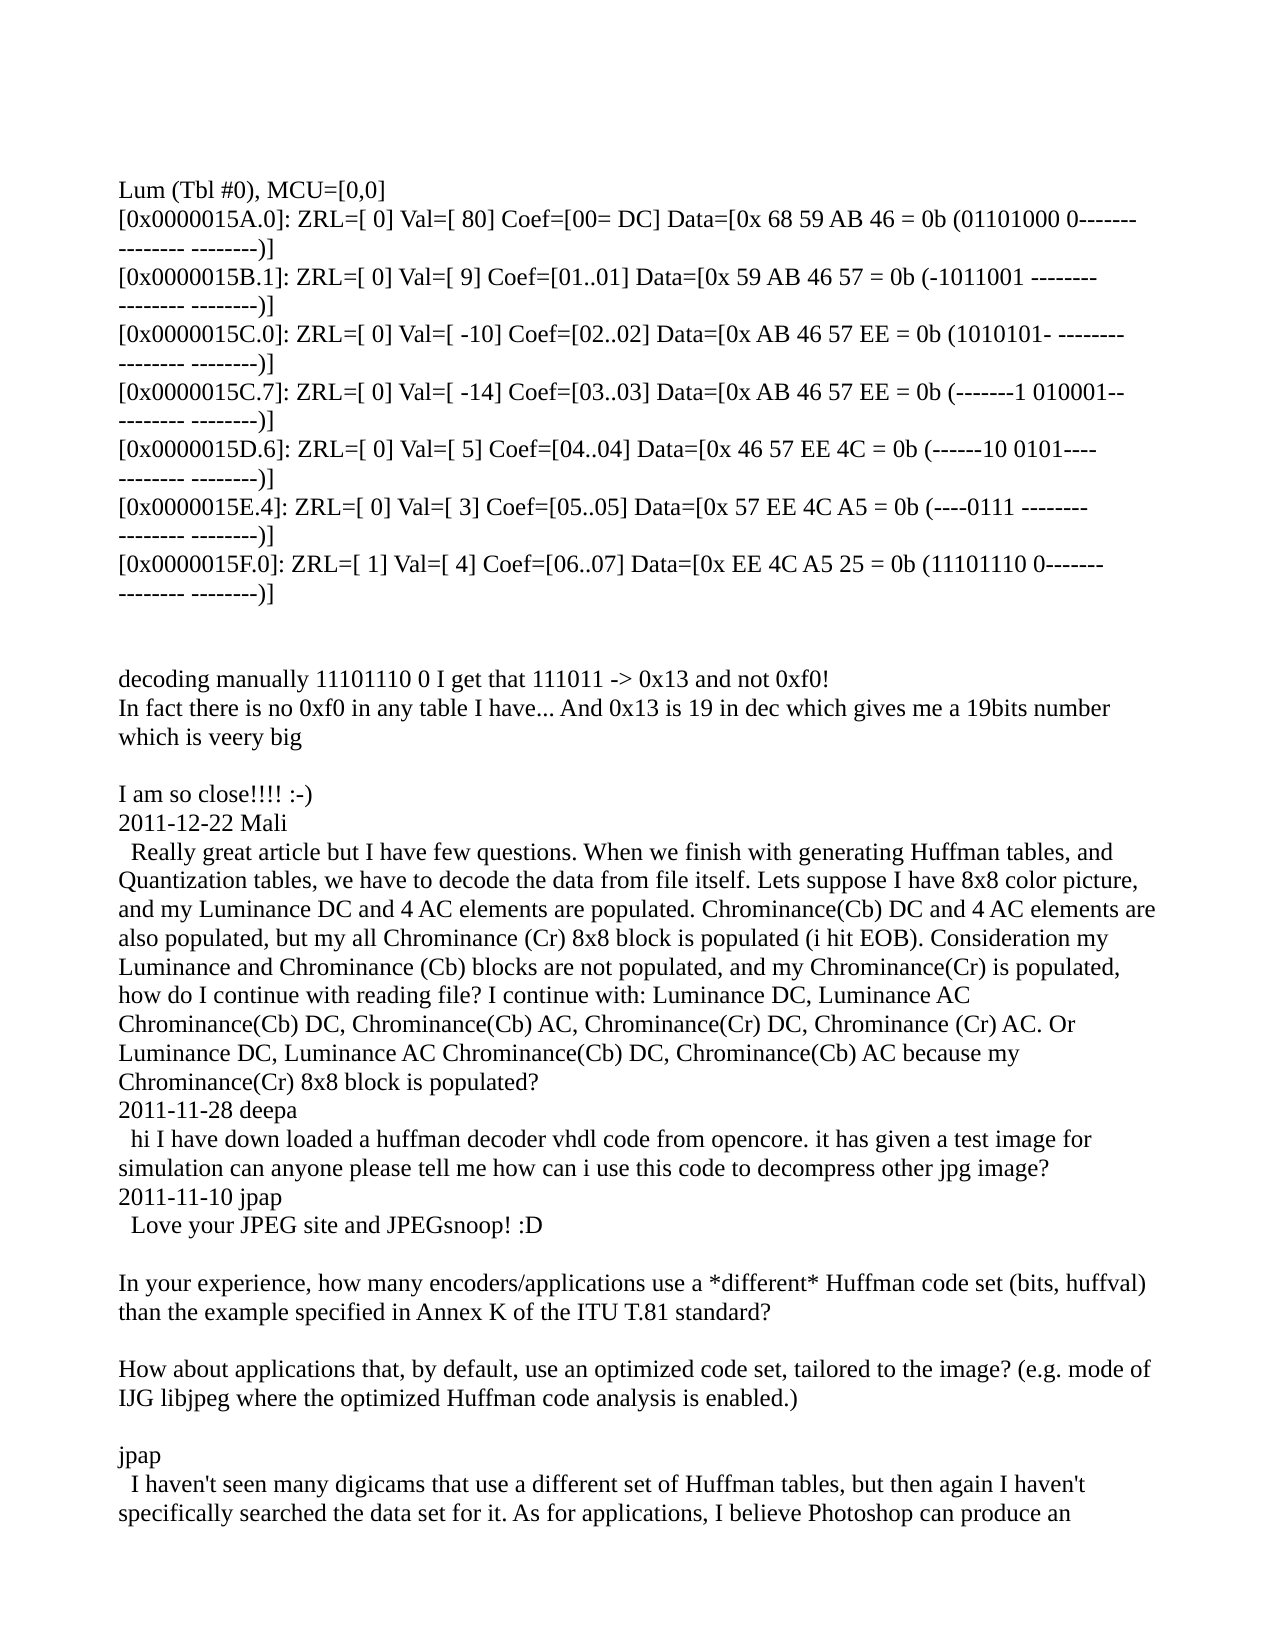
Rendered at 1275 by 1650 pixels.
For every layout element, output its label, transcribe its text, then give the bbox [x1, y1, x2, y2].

text Lum (Tbl #0), MCU=[0,0] [0x0000015A.0]: ZRL=[ 0] Val=[ 80] Coef=[00= DC] Data=[0x 68 59 AB 46 = 0b (01101000 0------- -------- --------)] [0x0000015B.1]: ZRL=[ 0] Val=[ 9] Coef=[01..01] Data=[0x 59 AB 46 57 = 0b (-1011001 -------- -------- --------)] [0x0000015C.0]: ZRL=[ 0] Val=[ -10] Coef=[02..02] Data=[0x AB 46 57 EE = 0b (1010101- -------- -------- --------)] [0x0000015C.7]: ZRL=[ 0] Val=[ -14] Coef=[03..03] Data=[0x AB 46 57 EE = 0b (-------1 010001-- -------- --------)] [0x0000015D.6]: ZRL=[ 0] Val=[ 5] Coef=[04..04] Data=[0x 46 57 EE 4C = 0b (------10 0101---- -------- --------)] [0x0000015E.4]: ZRL=[ 0] Val=[ 3] Coef=[05..05] Data=[0x 57 EE 4C A5 = 0b (----0111 -------- -------- --------)] [0x0000015F.0]: ZRL=[ 1] Val=[ 4] Coef=[06..07] Data=[0x EE 4C A5 25 = 0b (11101110 0------- -------- --------)] decoding manually 11101110 0 I get that 111011 -> 0x13 and not 0xf0! In fact there is no 0xf0 in any table I have... And 0x13 is 19 in dec which gives me a 19bits number which is veery big I am so close!!!! :-) 2011-12-22 Mali Really great article but I have few questions. When we finish with generating Huffman tables, and Quantization tables, we have to decode the data from file itself. Lets suppose I have 8x8 color picture, and my Luminance DC and 4 AC elements are populated. Chrominance(Cb) DC and 4 AC elements are also populated, but my all Chrominance (Cr) 8x8 block is populated (i hit EOB). Consideration my Luminance and Chrominance (Cb) blocks are not populated, and my Chrominance(Cr) is populated, how do I continue with reading file? I continue with: Luminance DC, Luminance AC Chrominance(Cb) DC, Chrominance(Cb) AC, Chrominance(Cr) DC, Chrominance (Cr) AC. Or Luminance DC, Luminance AC Chrominance(Cb) DC, Chrominance(Cb) AC because my Chrominance(Cr) 8x8 block is populated? 2011-11-28 deepa hi I have down loaded a huffman decoder vhdl code from opencore. it has given a test image for simulation can anyone please tell me how can i use this code to decompress other jpg image? 2011-11-10 jpap Love your JPEG site and JPEGsnoop! :D In your experience, how many encoders/applications use a *different* Huffman code set (bits, huffval) than the example specified in Annex K of the ITU T.81 standard? How about applications that, by default, use an optimized code set, tailored to the image? (e.g. mode of IJG libjpeg where the optimized Huffman code analysis is enabled.) jpap I haven't seen many digicams that use a different set of Huffman tables, but then again I haven't specifically searched the data set for it. As for applications, I believe Photoshop can produce an [118, 118, 1157, 1527]
